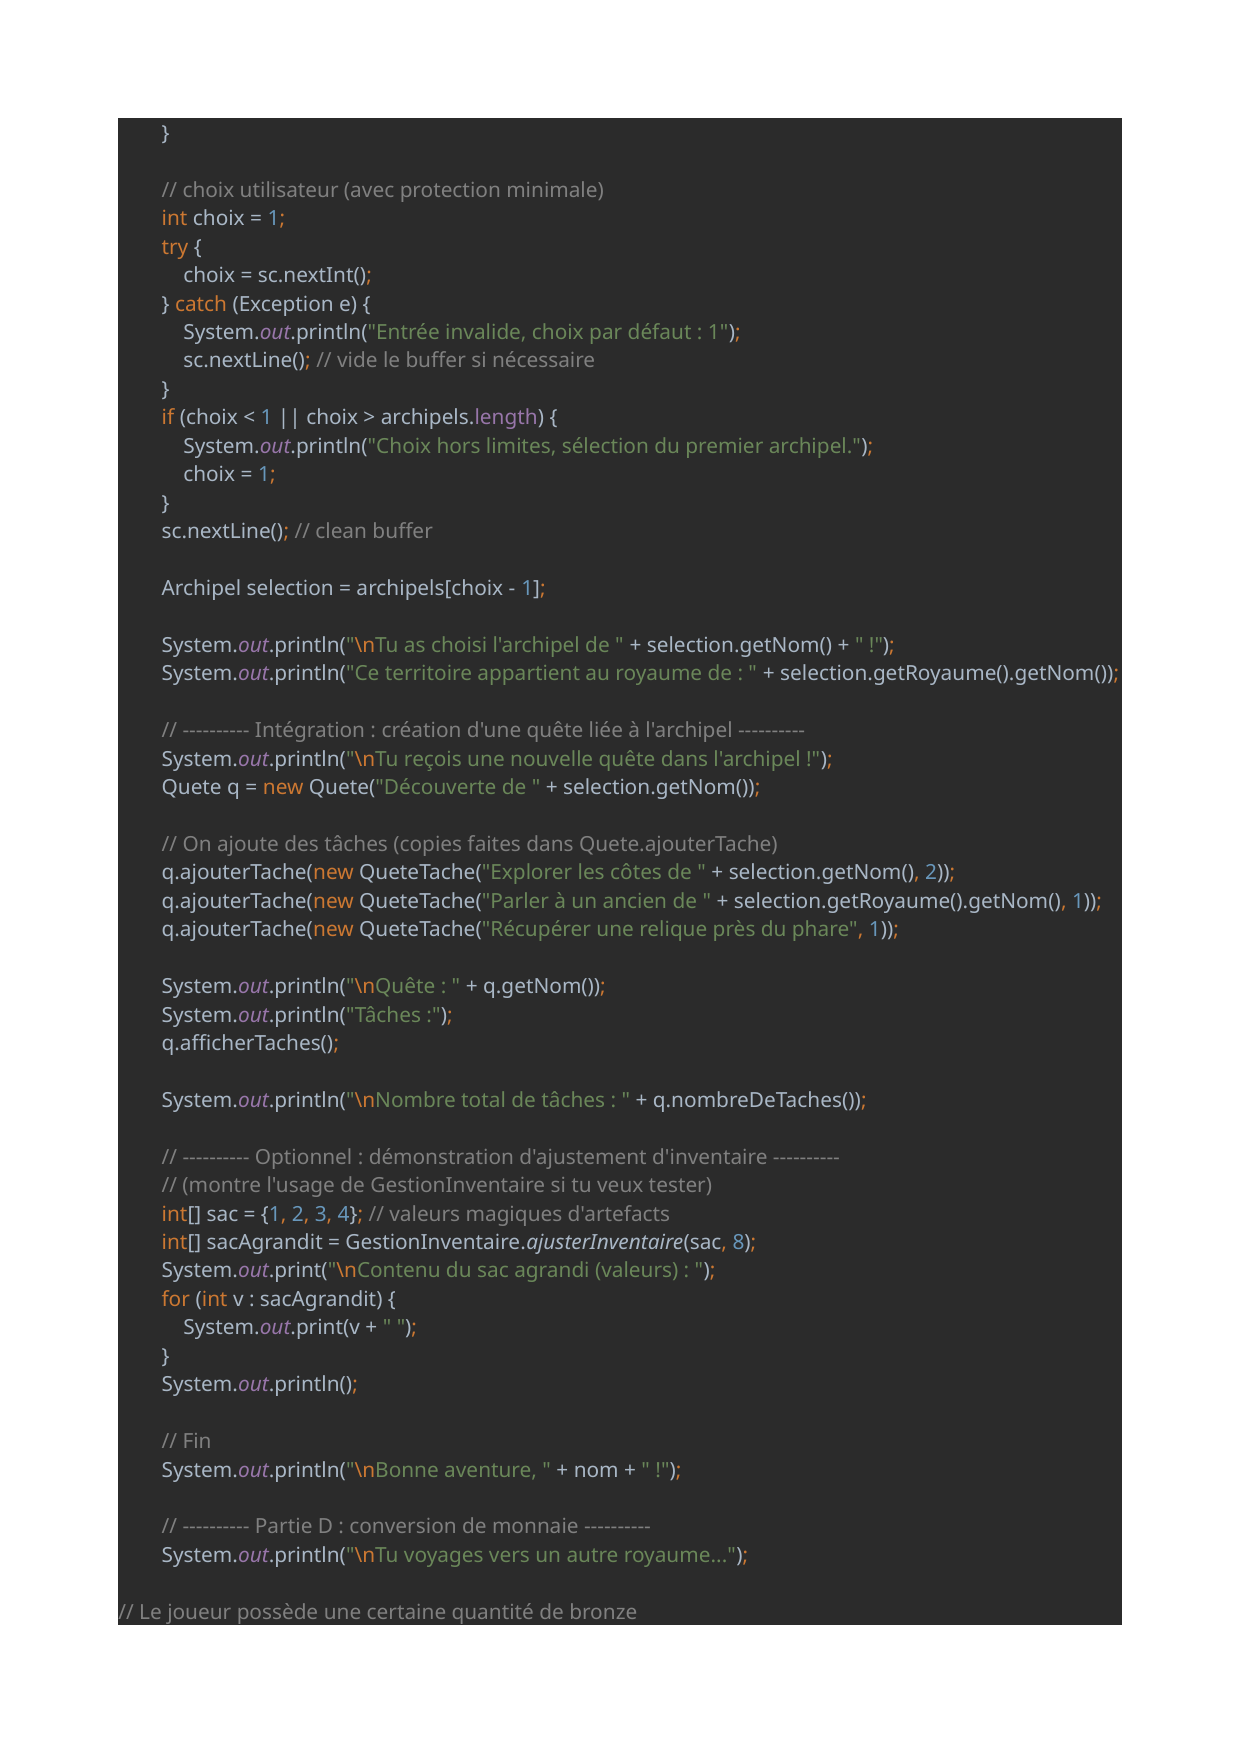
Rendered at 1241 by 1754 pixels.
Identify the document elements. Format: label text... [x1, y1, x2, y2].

text } // choix utilisateur (avec protection minimale) int choix = 1; try { choix = sc.nextInt(); } catch (Exception e) { System.out.println("Entrée invalide, choix par défaut : 1"); sc.nextLine(); // vide le buffer si nécessaire } if (choix < 1 || choix > archipels.length) { System.out.println("Choix hors limites, sélection du premier archipel."); choix = 1; } sc.nextLine(); // clean buffer Archipel selection = archipels[choix - 1]; System.out.println("\nTu as choisi l'archipel de " + selection.getNom() + " !"); System.out.println("Ce territoire appartient au royaume de : " + selection.getRoyaume().getNom()); // ---------- Intégration : création d'une quête liée à l'archipel ---------- System.out.println("\nTu reçois une nouvelle quête dans l'archipel !"); Quete q = new Quete("Découverte de " + selection.getNom()); // On ajoute des tâches (copies faites dans Quete.ajouterTache) q.ajouterTache(new QueteTache("Explorer les côtes de " + selection.getNom(), 2)); q.ajouterTache(new QueteTache("Parler à un ancien de " + selection.getRoyaume().getNom(), 1)); q.ajouterTache(new QueteTache("Récupérer une relique près du phare", 1)); System.out.println("\nQuête : " + q.getNom()); System.out.println("Tâches :"); q.afficherTaches(); System.out.println("\nNombre total de tâches : " + q.nombreDeTaches()); // ---------- Optionnel : démonstration d'ajustement d'inventaire ---------- // (montre l'usage de GestionInventaire si tu veux tester) int[] sac = {1, 2, 3, 4}; // valeurs magiques d'artefacts int[] sacAgrandit = GestionInventaire.ajusterInventaire(sac, 8); System.out.print("\nContenu du sac agrandi (valeurs) : "); for (int v : sacAgrandit) { System.out.print(v + " "); } System.out.println(); // Fin System.out.println("\nBonne aventure, " + nom + " !"); // ---------- Partie D : conversion de monnaie ---------- System.out.println("\nTu voyages vers un autre royaume..."); // Le joueur possède une certaine quantité de bronze [118, 118, 1122, 1625]
